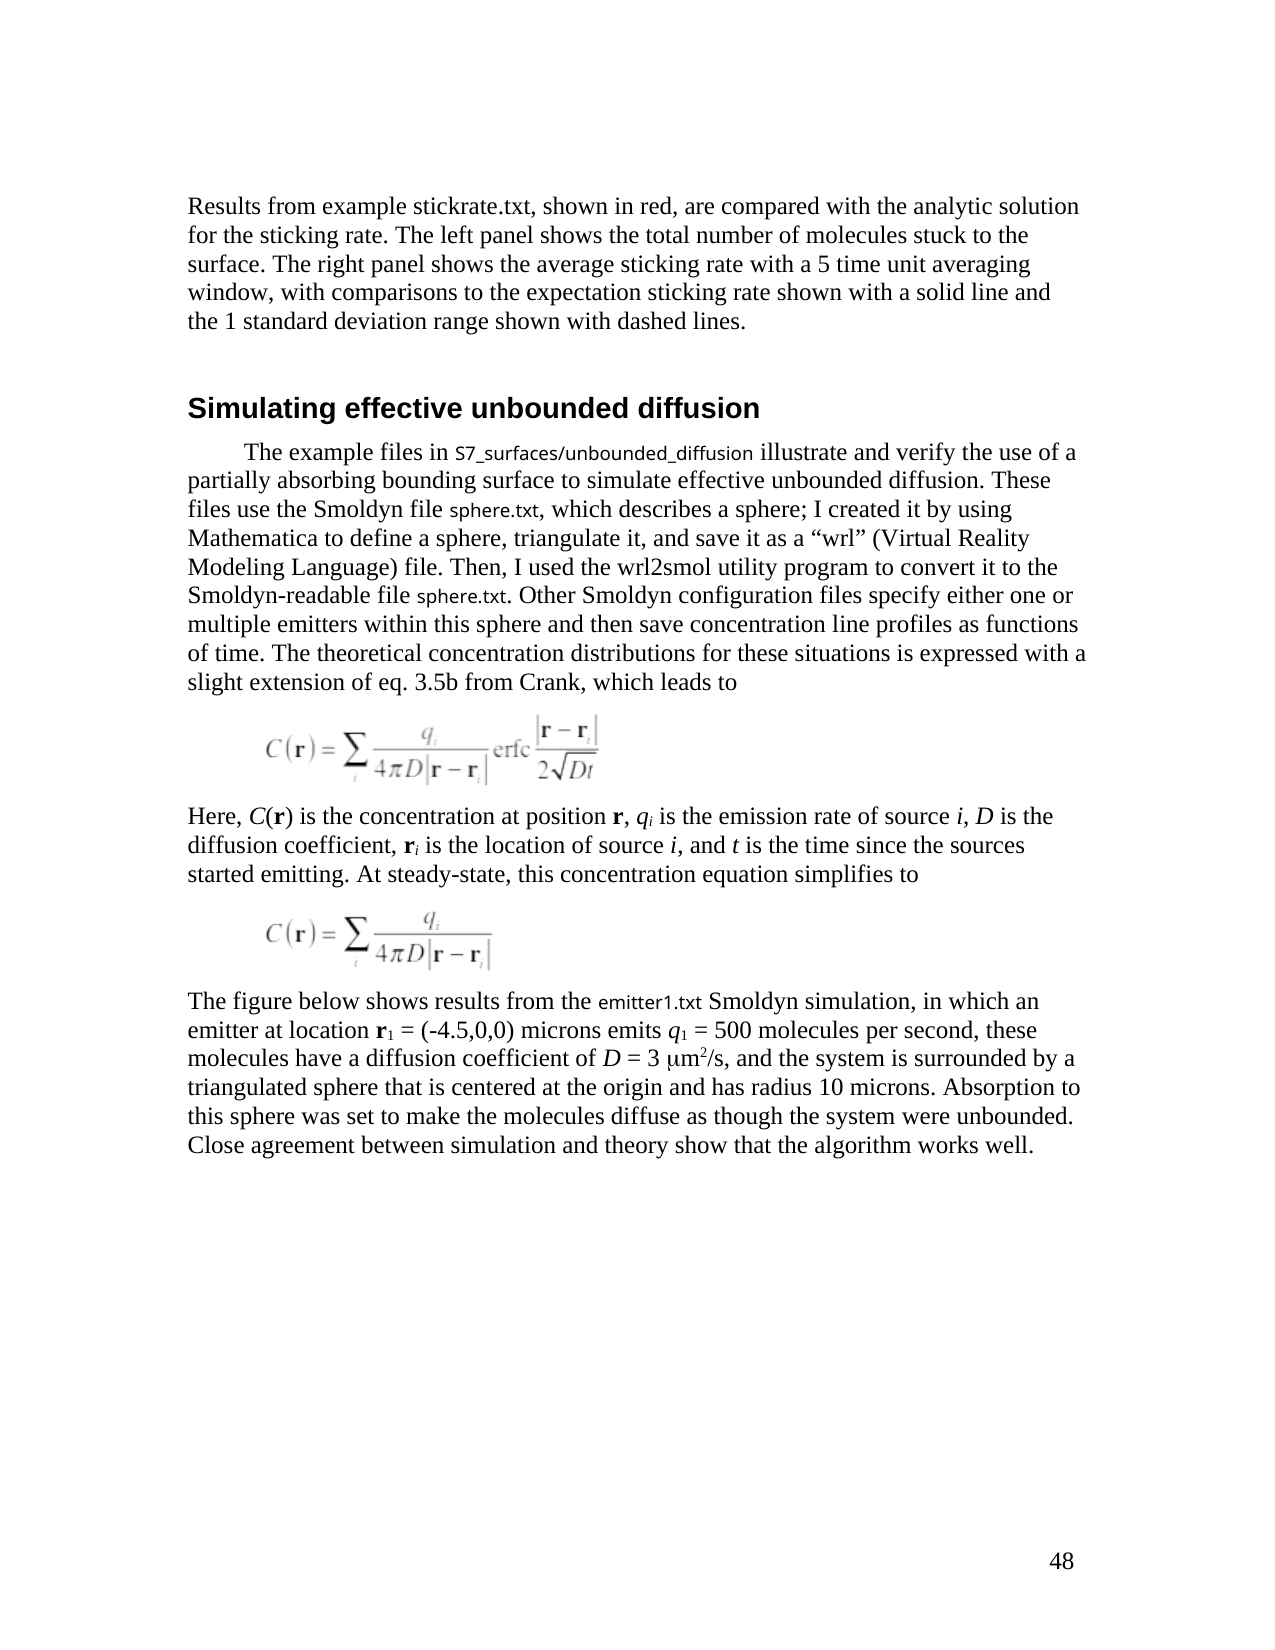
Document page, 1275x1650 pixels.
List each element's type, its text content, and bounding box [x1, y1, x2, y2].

text The example files in S7_surfaces/unbounded_diffusion illustrate and verify the use of a partially absorbing bounding surface to simulate effective unbounded diffusion. These files use the Smoldyn file sphere.txt, which describes a sphere; I created it by using Mathematica to define a sphere, triangulate it, and save it as a “wrl” (Virtual Reality Modeling Language) file. Then, I used the wrl2smol utility program to convert it to the Smoldyn-readable file sphere.txt. Other Smoldyn configuration files specify either one or multiple emitters within this sphere and then save concentration line profiles as functions of time. The theoretical concentration distributions for these situations is expressed with a slight extension of eq. 3.5b from Crank, which leads to [187, 437, 1087, 696]
text Results from example stickrate.txt, shown in red, are compared with the analytic solution for the sticking rate. The left panel shows the total number of molecules stuck to the surface. The right panel shows the average sticking rate with a 5 time unit averaging window, with comparisons to the expectation sticking rate shown with a solid line and the 1 standard deviation range shown with dashed lines. [187, 191, 1087, 335]
subtitle Simulating effective unbounded diffusion [187, 391, 1087, 424]
text The figure below shows results from the emitter1.txt Smoldyn simulation, in which an emitter at location r1 = (-4.5,0,0) microns emits q1 = 500 molecules per second, these molecules have a diffusion coefficient of D = 3 m2/s, and the system is surrounded by a triangulated sphere that is centered at the origin and has radius 10 microns. Absorption to this sphere was set to make the molecules diffuse as though the system were unbounded. Close agreement between simulation and theory show that the algorithm works well. [187, 986, 1087, 1158]
text Here, C(r) is the concentration at position r, qi is the emission rate of source i, D is the diffusion coefficient, ri is the location of source i, and t is the time since the sources started emitting. At steady-state, this concentration equation simplifies to [187, 801, 1087, 887]
